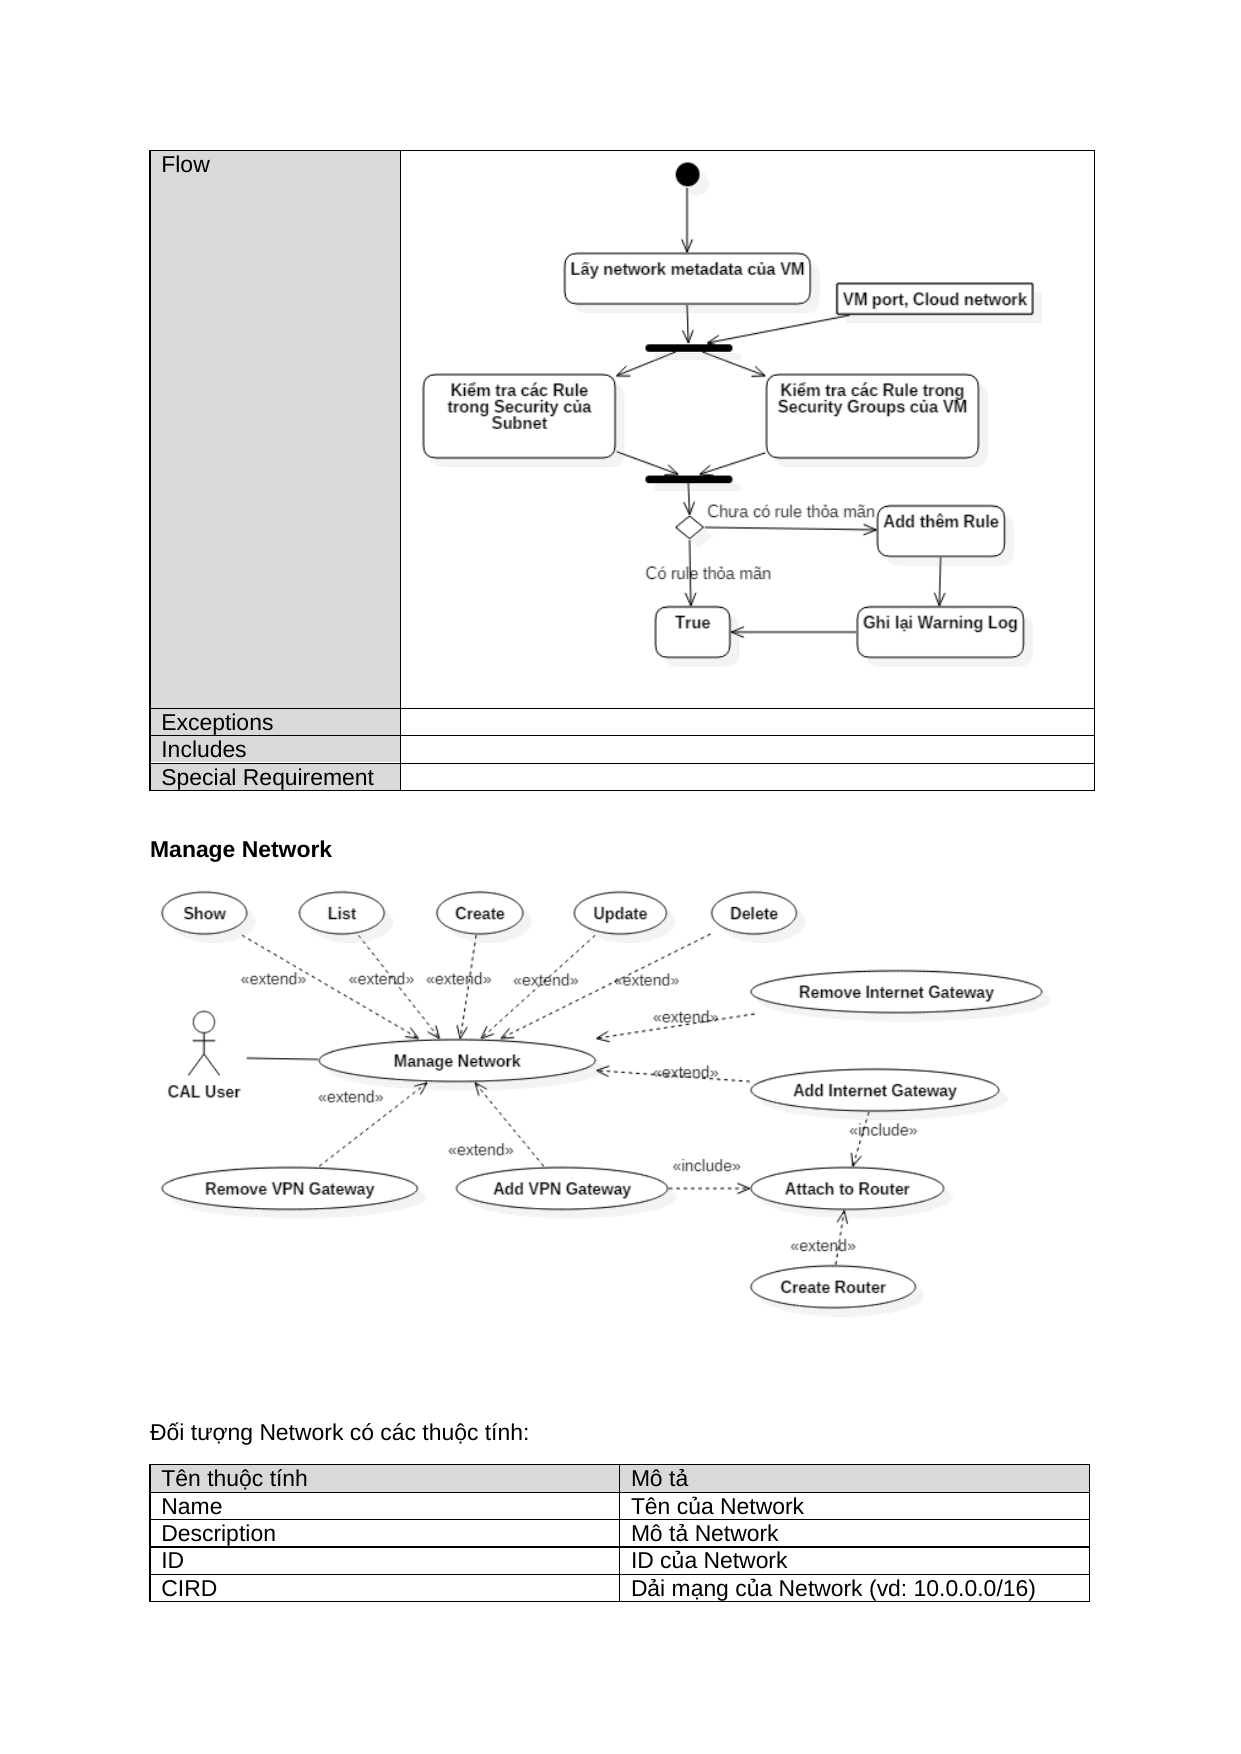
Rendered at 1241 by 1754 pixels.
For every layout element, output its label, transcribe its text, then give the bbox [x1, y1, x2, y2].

table_cell CIRD [151, 1575, 619, 1601]
table_header Mô tả [620, 1465, 1089, 1492]
text Manage Network [150, 836, 1090, 862]
table_cell ID của Network [620, 1548, 1089, 1574]
text Đối tượng Network có các thuộc tính: [150, 1419, 1090, 1446]
table_cell ID [151, 1548, 619, 1574]
table_cell Dải mạng của Network (vd: 10.0.0.0/16) [620, 1575, 1089, 1601]
table_cell Includes [151, 736, 400, 762]
table_header Tên thuộc tính [151, 1465, 619, 1492]
table_cell Mô tả Network [620, 1520, 1089, 1546]
table_cell Tên của Network [620, 1493, 1089, 1519]
table_cell Exceptions [151, 709, 400, 735]
table_cell Flow [151, 151, 400, 708]
table_cell [401, 764, 1094, 790]
table_cell Description [151, 1520, 619, 1546]
table_cell [401, 151, 1094, 708]
table_cell [401, 736, 1094, 762]
table_cell [401, 709, 1094, 735]
table_cell Special Requirement [151, 764, 400, 790]
table_cell Name [151, 1493, 619, 1519]
